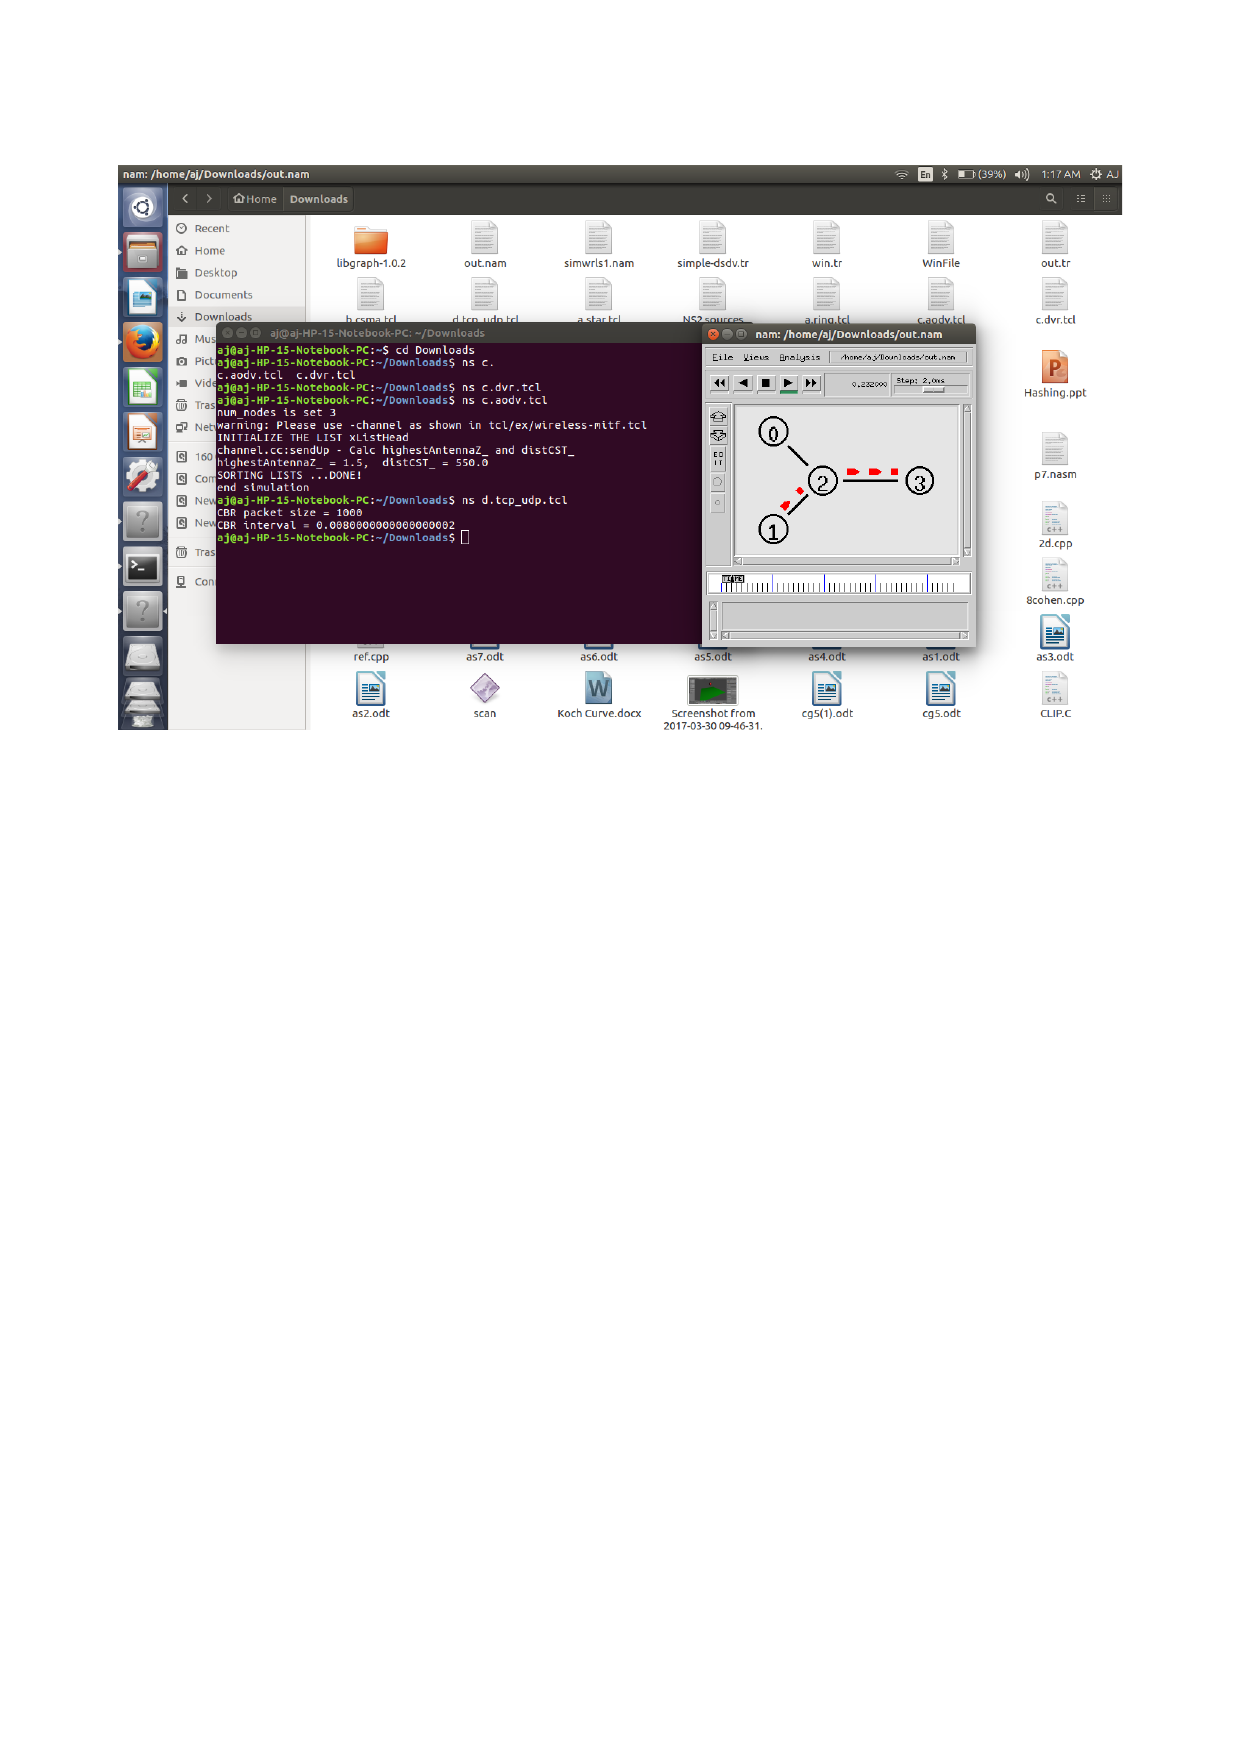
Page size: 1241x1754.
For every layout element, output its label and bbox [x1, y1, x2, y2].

picture [118, 165, 1123, 730]
